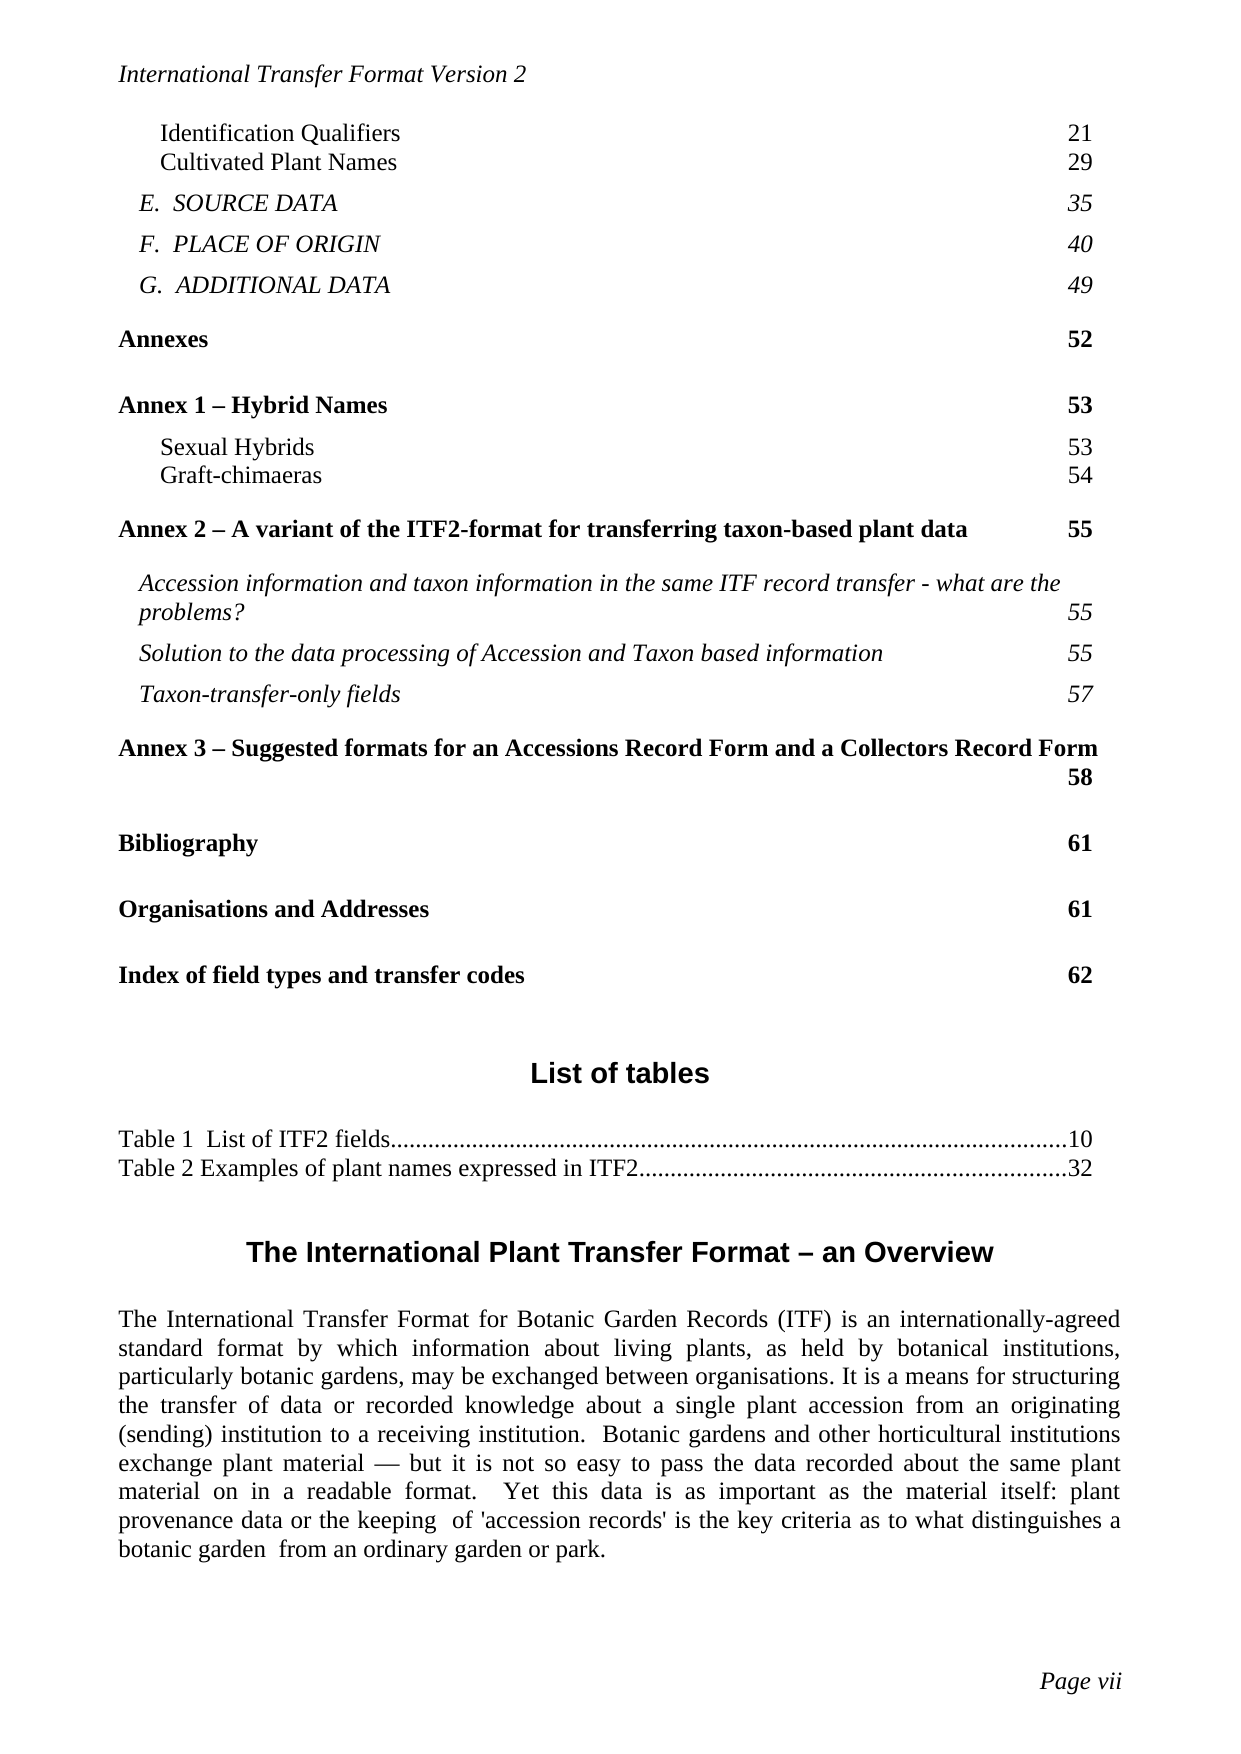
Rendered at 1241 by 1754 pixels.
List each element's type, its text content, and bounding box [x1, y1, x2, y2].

text Annex 1 – Hybrid Names 53 [118, 391, 1122, 419]
text Solution to the data processing of Accession and Taxon based information 55 [139, 638, 1122, 667]
text Cultivated Plant Names 29 [160, 147, 1122, 176]
text Index of field types and transfer codes 62 [118, 961, 1122, 989]
text Organisations and Addresses 61 [118, 894, 1122, 923]
text Annex 3 – Suggested formats for an Accessions Record Form and a Collectors Record Form 58 [118, 733, 1122, 791]
text Annex 2 – A variant of the ITF2-format for transferring taxon-based plant data 55 [118, 514, 1122, 543]
text Annexes 52 [118, 324, 1122, 353]
text Graft-chimaeras 54 [160, 461, 1122, 489]
text Table 1 List of ITF2 fields 10 [118, 1124, 1122, 1153]
text G. ADDITIONAL DATA 49 [139, 271, 1122, 299]
text Table 2 Examples of plant names expressed in ITF2 32 [118, 1153, 1122, 1182]
text Bibliography 61 [118, 828, 1122, 857]
text Taxon-transfer-only fields 57 [139, 679, 1122, 708]
text Accession information and taxon information in the same ITF record transfer - what are the problems? 55 [139, 568, 1122, 626]
text Identification Qualifiers 21 [160, 118, 1122, 147]
subtitle The International Plant Transfer Format – an Overview [118, 1235, 1122, 1269]
text Sexual Hybrids 53 [160, 432, 1122, 461]
text F. PLACE OF ORIGIN 40 [139, 229, 1122, 258]
subtitle List of tables [118, 1056, 1122, 1089]
text The International Transfer Format for Botanic Garden Records (ITF) is an internationally-agreed standard format by which information about living plants, as held by botanical institutions, particularly botanic gardens, may be exchanged between organisations. It is a means for structuring the transfer of data or recorded knowledge about a single plant accession from an originating (sending) institution to a receiving institution. Botanic gardens and other horticultural institutions exchange plant material — but it is not so easy to pass the data recorded about the same plant material on in a readable format. Yet this data is as important as the material itself: plant provenance data or the keeping of 'accession records' is the key criteria as to what distinguishes a botanic garden from an ordinary garden or park. [118, 1304, 1122, 1563]
text E. SOURCE DATA 35 [139, 188, 1122, 217]
